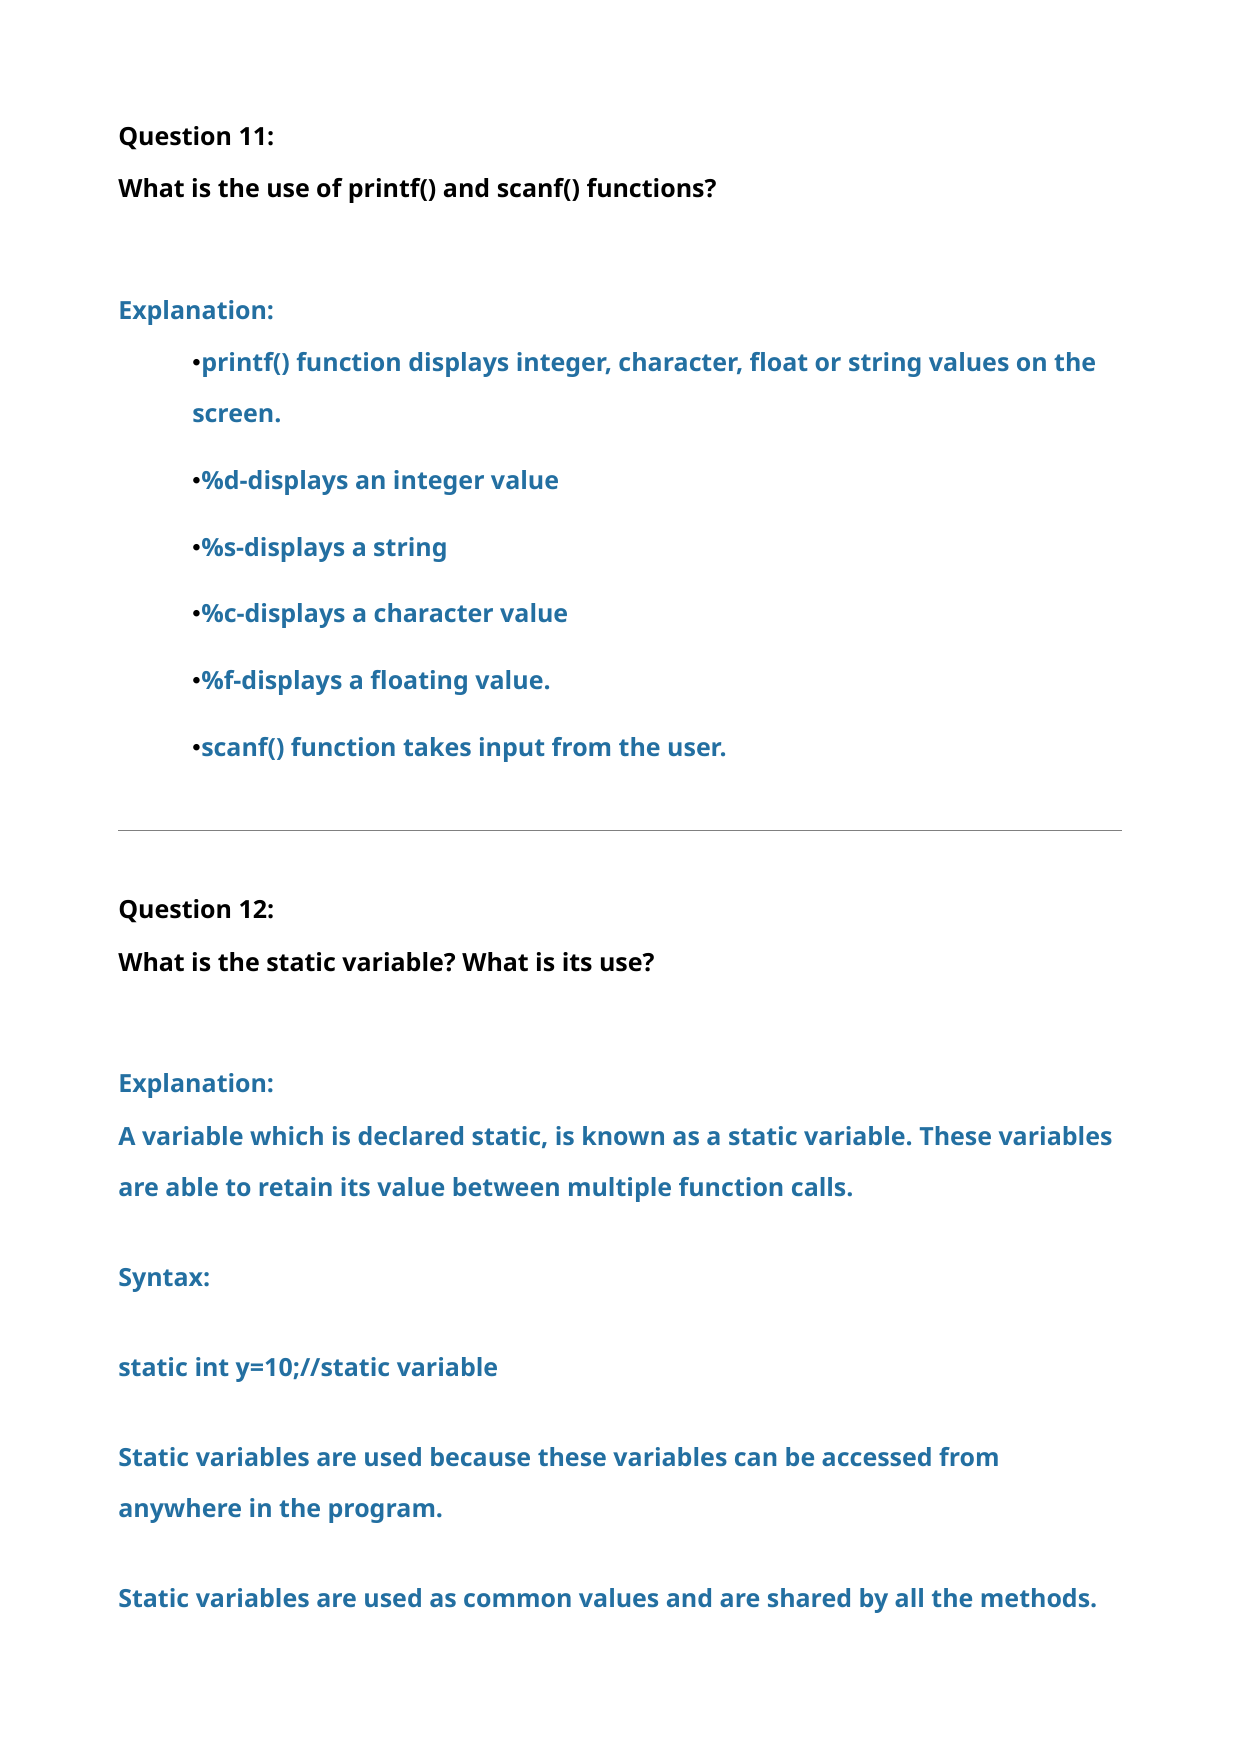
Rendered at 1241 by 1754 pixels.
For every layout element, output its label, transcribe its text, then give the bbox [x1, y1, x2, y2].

list %f-displays a floating value. [118, 663, 1122, 697]
text Syntax: [118, 1259, 1122, 1293]
text What is the use of printf() and scanf() functions? [118, 171, 1122, 205]
text Static variables are used because these variables can be accessed from anywhere in the program. [118, 1440, 1122, 1525]
text Static variables are used as common values and are shared by all the methods. [118, 1581, 1122, 1615]
text static int y=10;//static variable [118, 1349, 1122, 1384]
list %c-displays a character value [118, 596, 1122, 630]
subtitle Explanation: [118, 292, 1122, 326]
list %s-displays a string [118, 529, 1122, 563]
text What is the static variable? What is its use? [118, 944, 1122, 978]
list printf() function displays integer, character, float or string values on the screen. [118, 345, 1122, 430]
text A variable which is declared static, is known as a static variable. These variables are able to retain its value between multiple function calls. [118, 1118, 1122, 1203]
list %d-displays an integer value [118, 463, 1122, 497]
list scanf() function takes input from the user. [118, 729, 1122, 763]
subtitle Explanation: [118, 1066, 1122, 1099]
subtitle Question 12: [118, 891, 1122, 925]
subtitle Question 11: [118, 118, 1122, 152]
